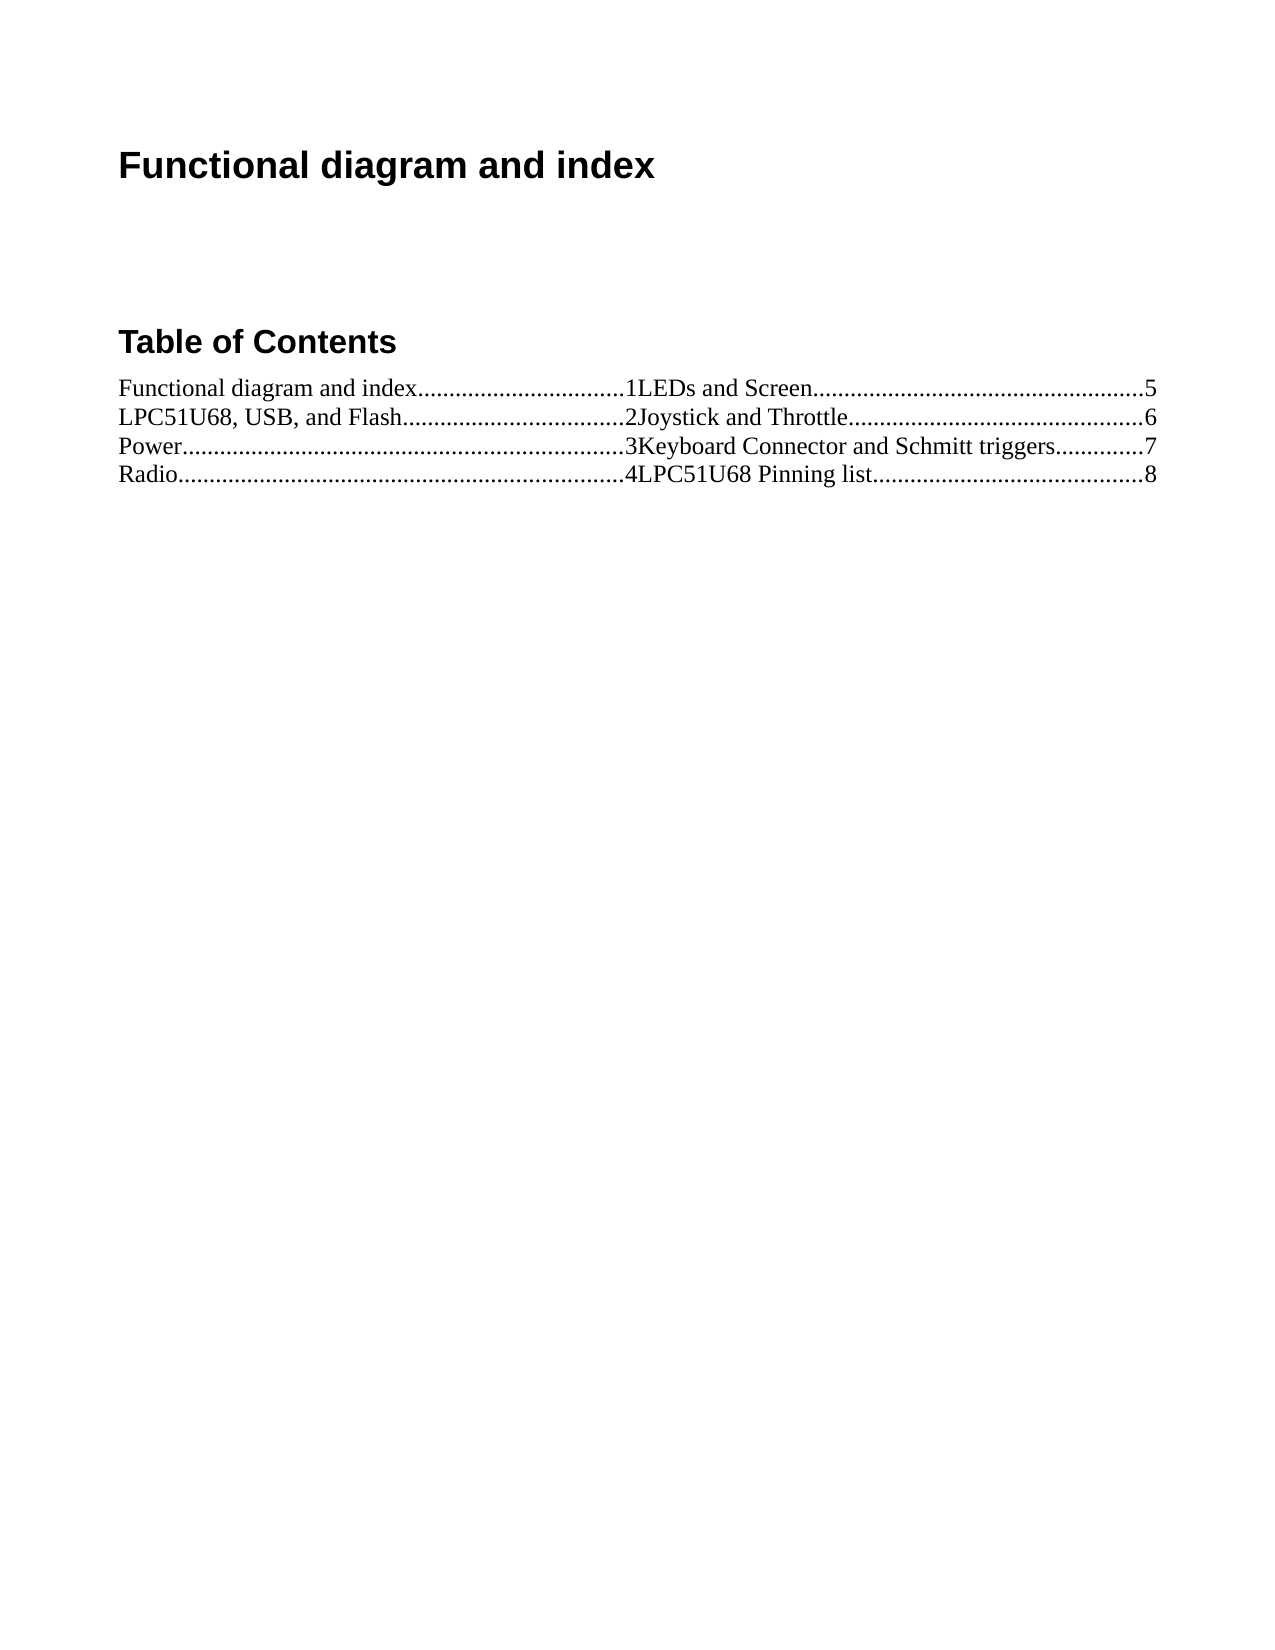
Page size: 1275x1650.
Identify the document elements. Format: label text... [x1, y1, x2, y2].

text Joystick and Throttle 6 [637, 402, 1157, 431]
text LPC51U68, USB, and Flash 2 [118, 402, 637, 431]
text LEDs and Screen 5 [637, 373, 1157, 402]
text Radio 4 [118, 459, 637, 488]
subtitle Functional diagram and index [118, 143, 1157, 187]
text Power 3 [118, 431, 637, 459]
text Keyboard Connector and Schmitt triggers 7 [637, 431, 1157, 459]
subtitle Table of Contents [118, 322, 1157, 361]
text LPC51U68 Pinning list 8 [637, 459, 1157, 488]
text Functional diagram and index 1 [118, 373, 637, 402]
